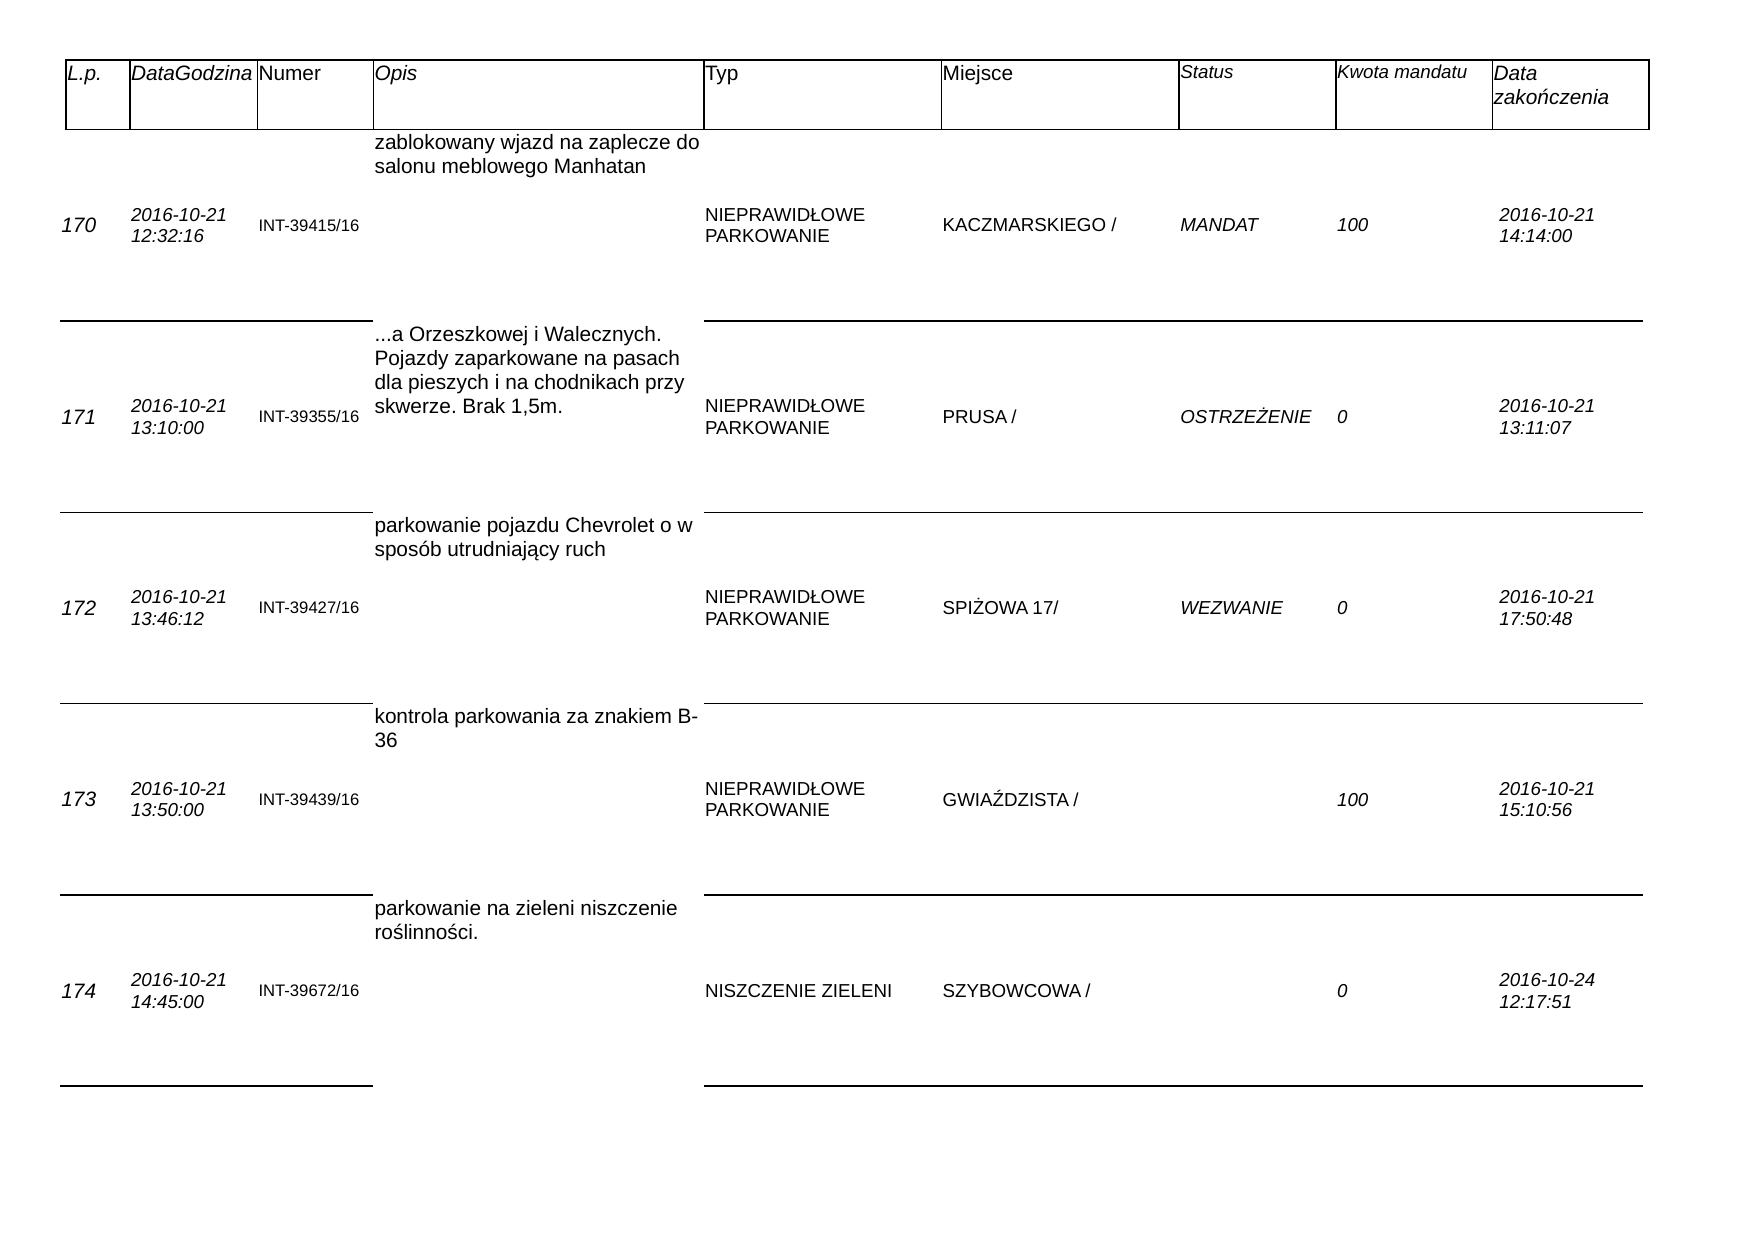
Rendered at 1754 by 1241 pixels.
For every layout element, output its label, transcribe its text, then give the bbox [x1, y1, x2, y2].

table_cell 171 [60, 322, 130, 511]
table_cell [1643, 511, 1649, 703]
table_cell [1643, 130, 1649, 320]
table_cell 100 [1336, 130, 1498, 320]
table_cell NIEPRAWIDŁOWE PARKOWANIE [704, 513, 941, 703]
table_cell parkowanie pojazdu Chevrolet o w sposób utrudniający ruch [373, 511, 704, 703]
table_cell 0 [1336, 513, 1498, 703]
table_cell ...a Orzeszkowej i Walecznych. Pojazdy zaparkowane na pasach dla pieszych i na chodnikach przy skwerze. Brak 1,5m. [373, 320, 704, 511]
table_cell NIEPRAWIDŁOWE PARKOWANIE [704, 704, 941, 894]
table_header [60, 59, 65, 129]
table_header Data zakończenia [1493, 61, 1648, 129]
table_cell 170 [60, 129, 130, 320]
table_cell INT-39415/16 [257, 130, 373, 320]
table_cell zablokowany wjazd na zaplecze do salonu meblowego Manhatan [373, 130, 704, 320]
table_cell 174 [60, 896, 130, 1085]
table_cell 100 [1336, 704, 1498, 894]
table_header Opis [374, 61, 703, 129]
table_cell 2016-10-21 14:45:00 [130, 896, 257, 1085]
table_cell PRUSA / [941, 322, 1179, 511]
table_cell MANDAT [1179, 130, 1336, 320]
table_cell NISZCZENIE ZIELENI [704, 896, 941, 1085]
table_header DataGodzina [131, 61, 257, 129]
table_header Typ [705, 61, 941, 129]
table_cell 2016-10-21 13:50:00 [130, 704, 257, 894]
table_cell 2016-10-21 15:10:56 [1498, 704, 1643, 894]
table_cell INT-39355/16 [257, 322, 373, 511]
table_cell 173 [60, 704, 130, 894]
table_cell INT-39439/16 [257, 704, 373, 894]
table_header Numer [258, 61, 373, 129]
table_cell 2016-10-21 13:10:00 [130, 322, 257, 511]
table_cell 2016-10-21 17:50:48 [1498, 513, 1643, 703]
table_cell OSTRZEŻENIE [1179, 322, 1336, 511]
table_cell [1643, 320, 1649, 511]
table_cell 2016-10-21 12:32:16 [130, 130, 257, 320]
table_header Status [1180, 61, 1335, 129]
table_header Kwota mandatu [1337, 61, 1492, 129]
table_cell GWIAŹDZISTA / [941, 704, 1179, 894]
table_cell 0 [1336, 322, 1498, 511]
table_cell 172 [60, 513, 130, 703]
table_cell [1643, 703, 1649, 894]
table_cell 2016-10-24 12:17:51 [1498, 896, 1643, 1085]
table_cell 2016-10-21 14:14:00 [1498, 130, 1643, 320]
table_cell INT-39427/16 [257, 513, 373, 703]
table_cell kontrola parkowania za znakiem B-36 [373, 703, 704, 894]
table_cell KACZMARSKIEGO / [941, 130, 1179, 320]
table_cell NIEPRAWIDŁOWE PARKOWANIE [704, 130, 941, 320]
table_cell [1179, 704, 1336, 894]
table_cell SZYBOWCOWA / [941, 896, 1179, 1085]
table_cell [1179, 896, 1336, 1085]
table_header L.p. [67, 61, 129, 129]
table_header Miejsce [942, 61, 1178, 129]
table_cell 0 [1336, 896, 1498, 1085]
table_cell NIEPRAWIDŁOWE PARKOWANIE [704, 322, 941, 511]
table_cell [1643, 894, 1649, 1085]
table_cell 2016-10-21 13:46:12 [130, 513, 257, 703]
table_cell INT-39672/16 [257, 896, 373, 1085]
table_cell parkowanie na zieleni niszczenie roślinności. [373, 894, 704, 1085]
table_cell SPIŻOWA 17/ [941, 513, 1179, 703]
table_cell WEZWANIE [1179, 513, 1336, 703]
table_cell 2016-10-21 13:11:07 [1498, 322, 1643, 511]
